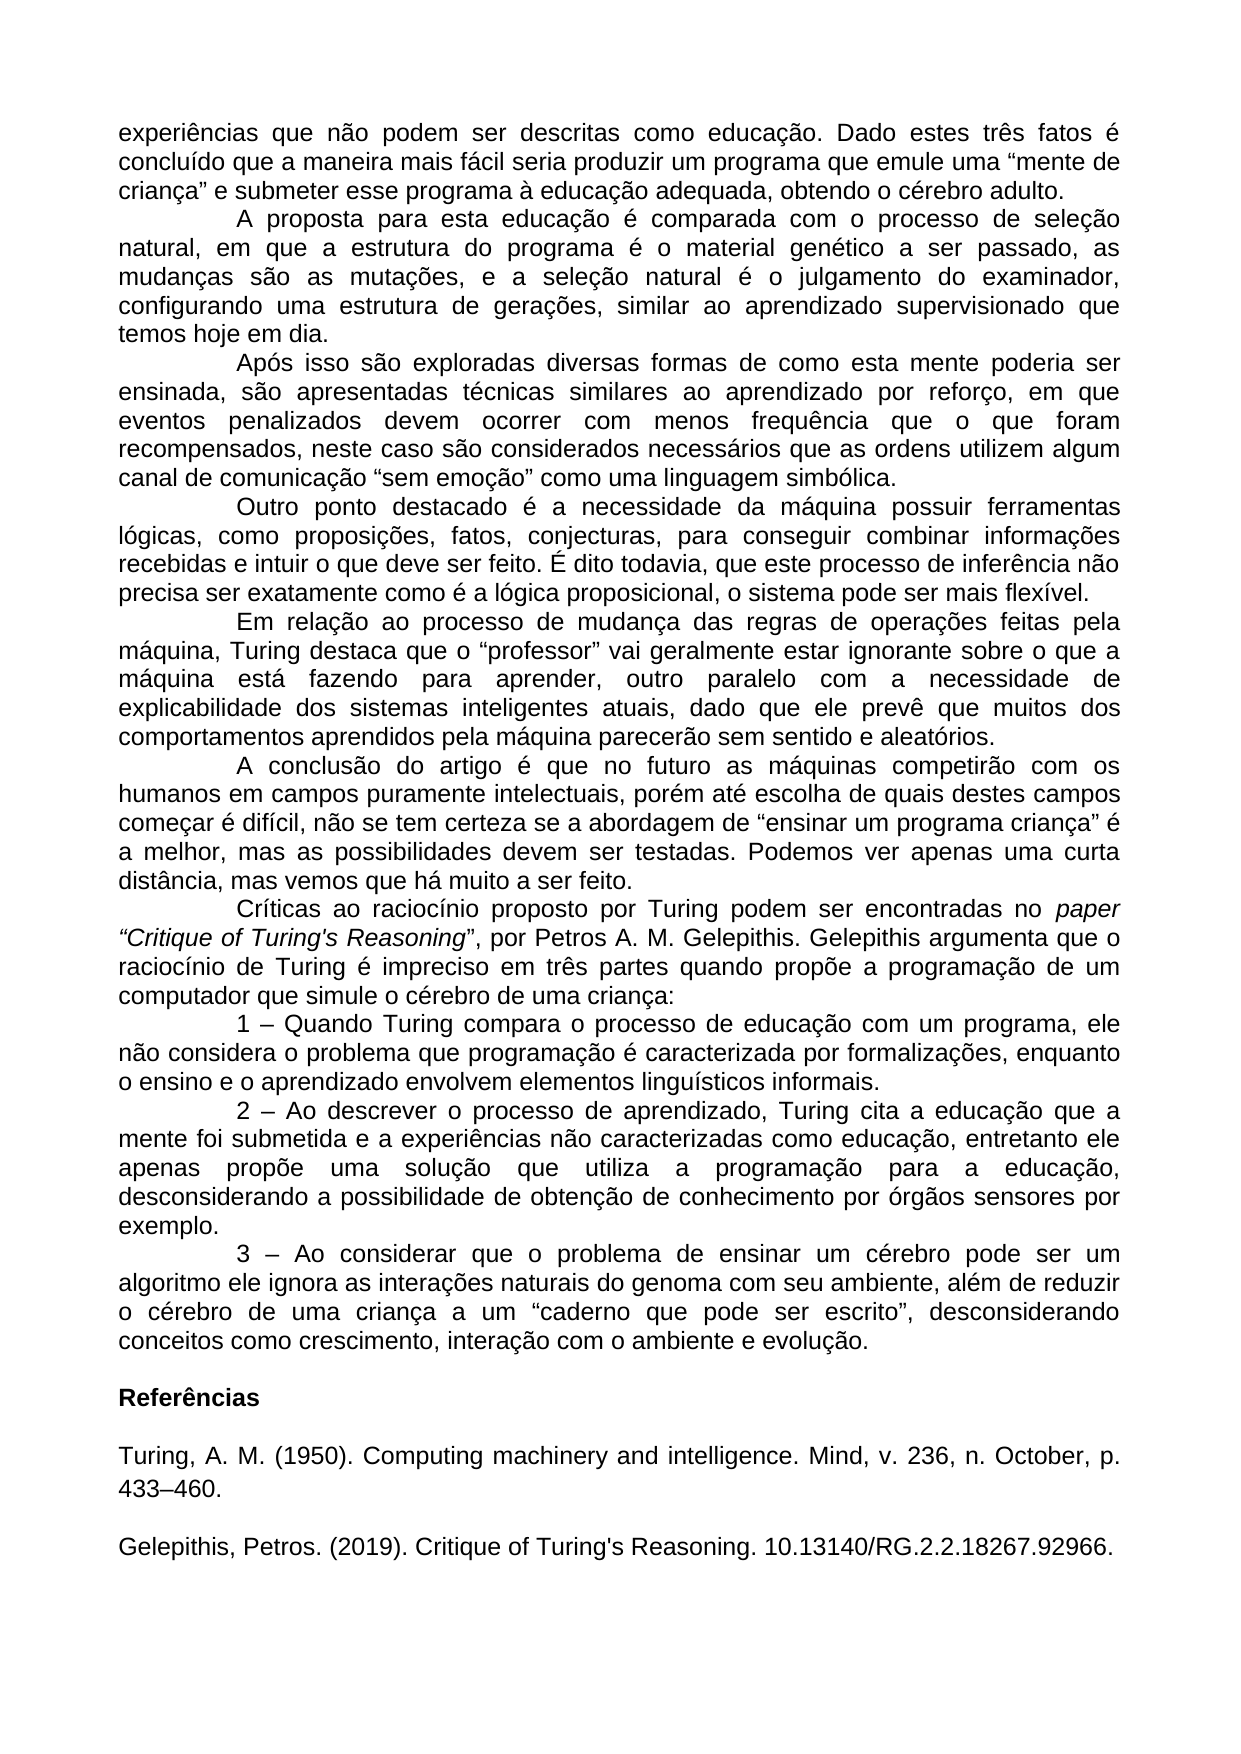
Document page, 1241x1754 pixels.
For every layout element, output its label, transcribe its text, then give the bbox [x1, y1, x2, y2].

text 1 – Quando Turing compara o processo de educação com um programa, ele não considera o problema que programação é caracterizada por formalizações, enquanto o ensino e o aprendizado envolvem elementos linguísticos informais. [118, 1009, 1122, 1096]
text Referências [118, 1383, 1122, 1412]
text Após isso são exploradas diversas formas de como esta mente poderia ser ensinada, são apresentadas técnicas similares ao aprendizado por reforço, em que eventos penalizados devem ocorrer com menos frequência que o que foram recompensados, neste caso são considerados necessários que as ordens utilizem algum canal de comunicação “sem emoção” como uma linguagem simbólica. [118, 348, 1122, 492]
text Outro ponto destacado é a necessidade da máquina possuir ferramentas lógicas, como proposições, fatos, conjecturas, para conseguir combinar informações recebidas e intuir o que deve ser feito. É dito todavia, que este processo de inferência não precisa ser exatamente como é a lógica proposicional, o sistema pode ser mais flexível. [118, 492, 1122, 607]
text ﻿Turing, A. M. (1950). Computing machinery and intelligence. Mind, v. 236, n. October, p. 433–460. [118, 1441, 1122, 1503]
text Em relação ao processo de mudança das regras de operações feitas pela máquina, Turing destaca que o “professor” vai geralmente estar ignorante sobre o que a máquina está fazendo para aprender, outro paralelo com a necessidade de explicabilidade dos sistemas inteligentes atuais, dado que ele prevê que muitos dos comportamentos aprendidos pela máquina parecerão sem sentido e aleatórios. [118, 607, 1122, 751]
text Críticas ao raciocínio proposto por Turing podem ser encontradas no paper “Critique of Turing's Reasoning”, por Petros A. M. Gelepithis. Gelepithis argumenta que o raciocínio de Turing é impreciso em três partes quando propõe a programação de um computador que simule o cérebro de uma criança: [118, 894, 1122, 1009]
text experiências que não podem ser descritas como educação. Dado estes três fatos é concluído que a maneira mais fácil seria produzir um programa que emule uma “mente de criança” e submeter esse programa à educação adequada, obtendo o cérebro adulto. [118, 118, 1122, 204]
text A conclusão do artigo é que no futuro as máquinas competirão com os humanos em campos puramente intelectuais, porém até escolha de quais destes campos começar é difícil, não se tem certeza se a abordagem de “ensinar um programa criança” é a melhor, mas as possibilidades devem ser testadas. Podemos ver apenas uma curta distância, mas vemos que há muito a ser feito. [118, 751, 1122, 894]
text Gelepithis, Petros. (2019). Critique of Turing's Reasoning. 10.13140/RG.2.2.18267.92966. [118, 1532, 1122, 1561]
text 2 – Ao descrever o processo de aprendizado, Turing cita a educação que a mente foi submetida e a experiências não caracterizadas como educação, entretanto ele apenas propõe uma solução que utiliza a programação para a educação, desconsiderando a possibilidade de obtenção de conhecimento por órgãos sensores por exemplo. [118, 1096, 1122, 1239]
text A proposta para esta educação é comparada com o processo de seleção natural, em que a estrutura do programa é o material genético a ser passado, as mudanças são as mutações, e a seleção natural é o julgamento do examinador, configurando uma estrutura de gerações, similar ao aprendizado supervisionado que temos hoje em dia. [118, 204, 1122, 348]
text 3 – Ao considerar que o problema de ensinar um cérebro pode ser um algoritmo ele ignora as interações naturais do genoma com seu ambiente, além de reduzir o cérebro de uma criança a um “caderno que pode ser escrito”, desconsiderando conceitos como crescimento, interação com o ambiente e evolução. [118, 1239, 1122, 1354]
